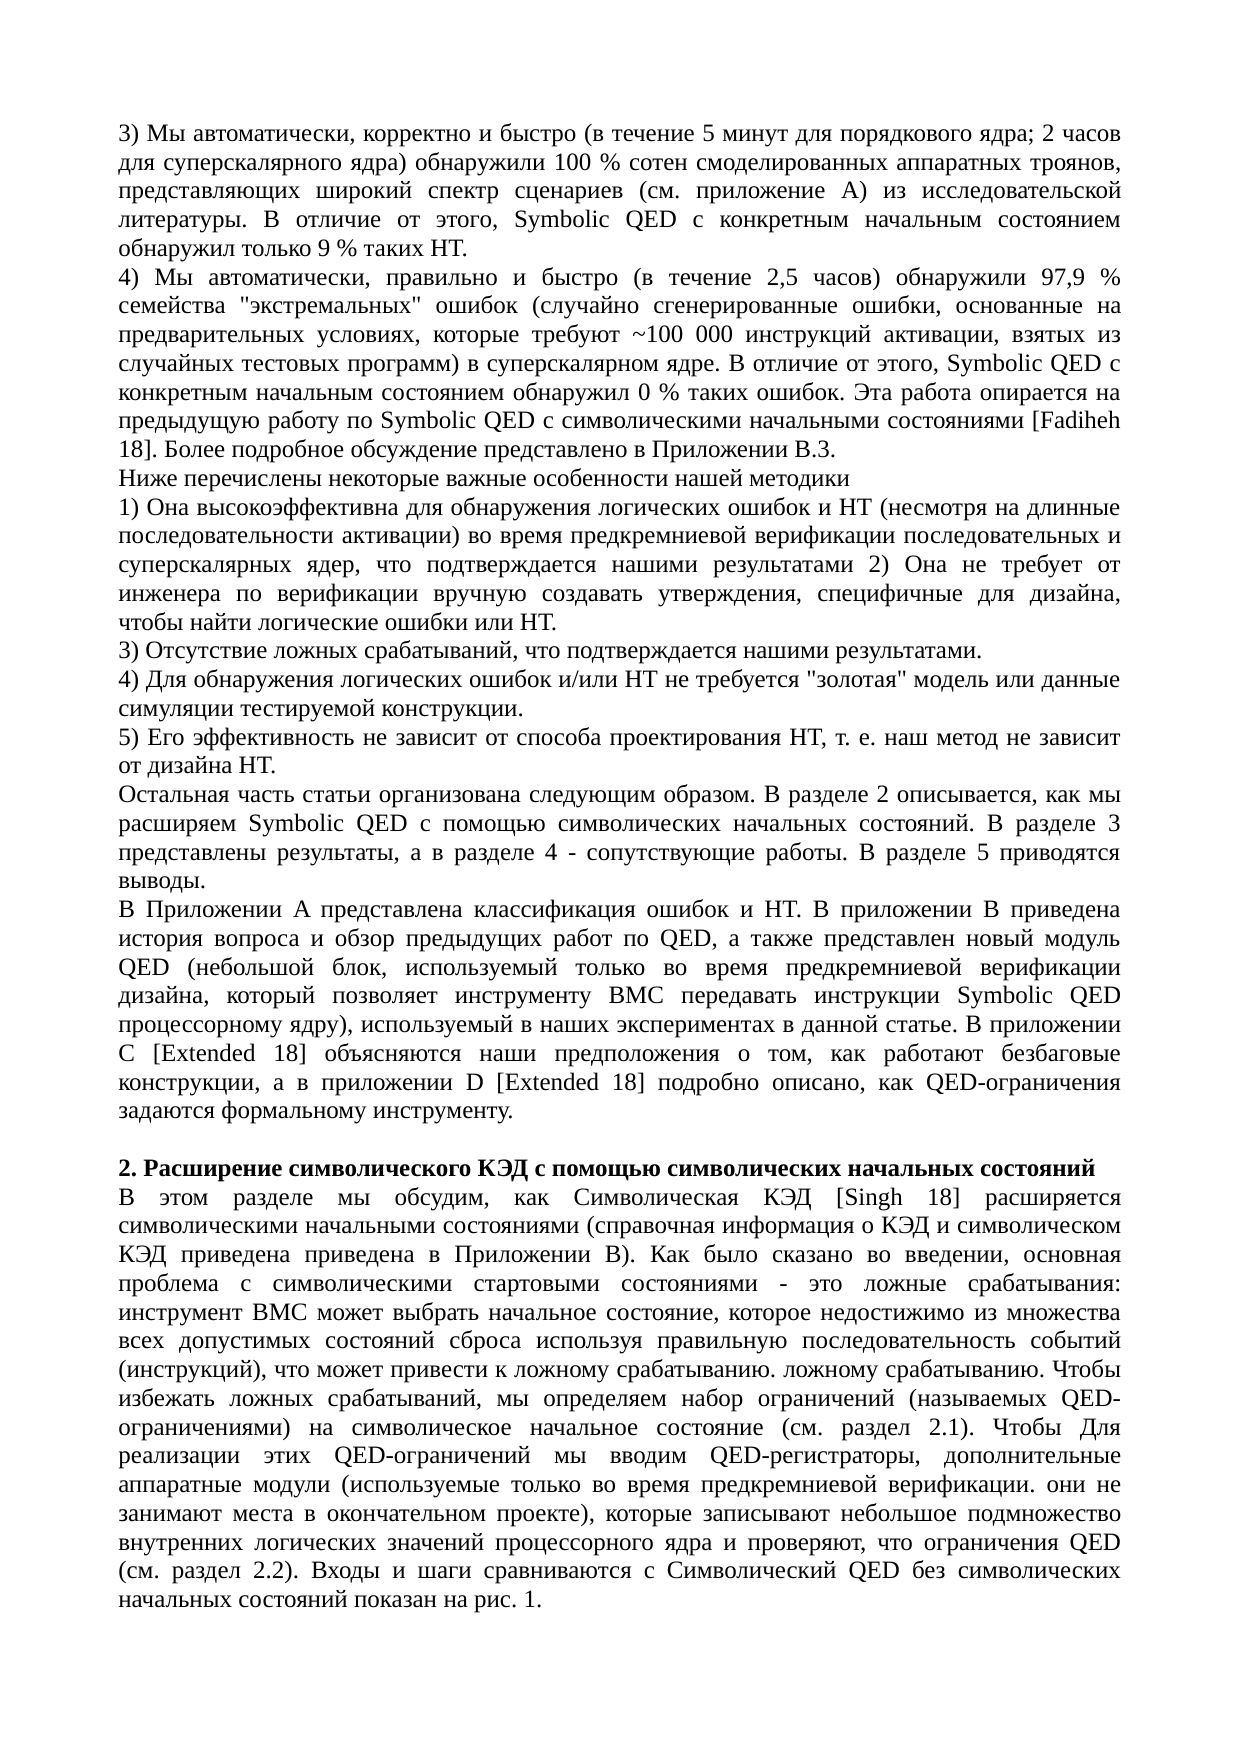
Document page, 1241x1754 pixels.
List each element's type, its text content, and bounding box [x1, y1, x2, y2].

text 3) Мы автоматически, корректно и быстро (в течение 5 минут для порядкового ядра; 2 часов для суперскалярного ядра) обнаружили 100 % сотен смоделированных аппаратных троянов, представляющих широкий спектр сценариев (см. приложение A) из исследовательской литературы. В отличие от этого, Symbolic QED с конкретным начальным состоянием обнаружил только 9 % таких HT. [118, 118, 1122, 262]
text В этом разделе мы обсудим, как Символическая КЭД [Singh 18] расширяется символическими начальными состояниями (справочная информация о КЭД и символическом КЭД приведена приведена в Приложении B). Как было сказано во введении, основная проблема с символическими стартовыми состояниями - это ложные срабатывания: инструмент BMC может выбрать начальное состояние, которое недостижимо из множества всех допустимых состояний сброса используя правильную последовательность событий (инструкций), что может привести к ложному срабатыванию. ложному срабатыванию. Чтобы избежать ложных срабатываний, мы определяем набор ограничений (называемых QED-ограничениями) на символическое начальное состояние (см. раздел 2.1). Чтобы Для реализации этих QED-ограничений мы вводим QED-регистраторы, дополнительные аппаратные модули (используемые только во время предкремниевой верификации. они не занимают места в окончательном проекте), которые записывают небольшое подмножество внутренних логических значений процессорного ядра и проверяют, что ограничения QED (см. раздел 2.2). Входы и шаги сравниваются с Символический QED без символических начальных состояний показан на рис. 1. [118, 1182, 1122, 1613]
text 2. Расширение символического КЭД с помощью символических начальных состояний [118, 1153, 1122, 1182]
text 1) Она высокоэффективна для обнаружения логических ошибок и НТ (несмотря на длинные последовательности активации) во время предкремниевой верификации последовательных и суперскалярных ядер, что подтверждается нашими результатами 2) Она не требует от инженера по верификации вручную создавать утверждения, специфичные для дизайна, чтобы найти логические ошибки или НТ. [118, 492, 1122, 636]
text В Приложении A представлена классификация ошибок и HT. В приложении B приведена история вопроса и обзор предыдущих работ по QED, а также представлен новый модуль QED (небольшой блок, используемый только во время предкремниевой верификации дизайна, который позволяет инструменту BMC передавать инструкции Symbolic QED процессорному ядру), используемый в наших экспериментах в данной статье. В приложении C [Extended 18] объясняются наши предположения о том, как работают безбаговые конструкции, а в приложении D [Extended 18] подробно описано, как QED-ограничения задаются формальному инструменту. [118, 894, 1122, 1124]
text 4) Для обнаружения логических ошибок и/или НТ не требуется "золотая" модель или данные симуляции тестируемой конструкции. [118, 664, 1122, 722]
text Остальная часть статьи организована следующим образом. В разделе 2 описывается, как мы расширяем Symbolic QED с помощью символических начальных состояний. В разделе 3 представлены результаты, а в разделе 4 - сопутствующие работы. В разделе 5 приводятся выводы. [118, 779, 1122, 894]
text 3) Отсутствие ложных срабатываний, что подтверждается нашими результатами. [118, 636, 1122, 664]
text 5) Его эффективность не зависит от способа проектирования HT, т. е. наш метод не зависит от дизайна HT. [118, 722, 1122, 779]
text Ниже перечислены некоторые важные особенности нашей методики [118, 463, 1122, 492]
text 4) Мы автоматически, правильно и быстро (в течение 2,5 часов) обнаружили 97,9 % семейства "экстремальных" ошибок (случайно сгенерированные ошибки, основанные на предварительных условиях, которые требуют ~100 000 инструкций активации, взятых из случайных тестовых программ) в суперскалярном ядре. В отличие от этого, Symbolic QED с конкретным начальным состоянием обнаружил 0 % таких ошибок. Эта работа опирается на предыдущую работу по Symbolic QED с символическими начальными состояниями [Fadiheh 18]. Более подробное обсуждение представлено в Приложении B.3. [118, 262, 1122, 463]
